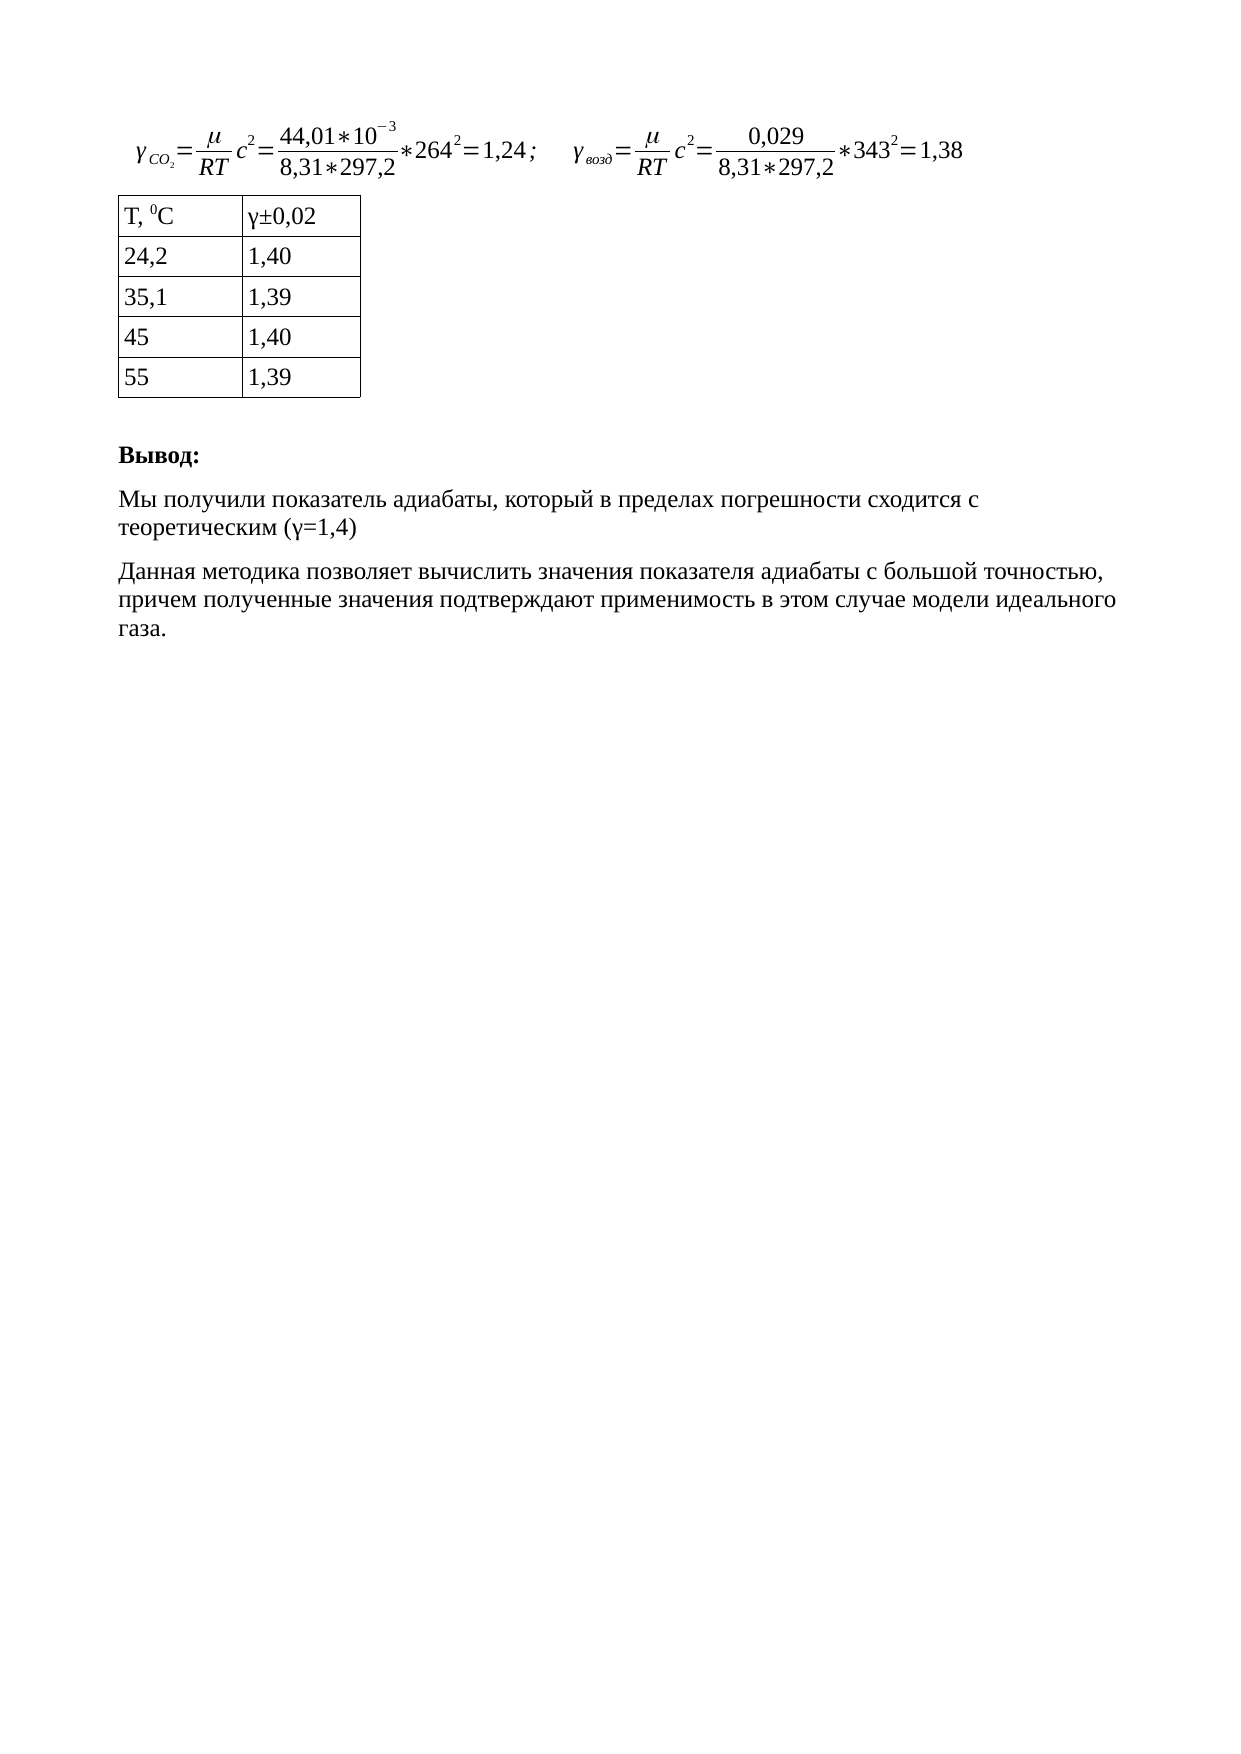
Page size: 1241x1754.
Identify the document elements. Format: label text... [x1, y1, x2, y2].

table_cell 1,39 [243, 358, 360, 397]
table_cell 1,40 [243, 237, 360, 276]
table_cell 1,39 [243, 277, 360, 316]
table_cell 24,2 [119, 237, 242, 276]
text Данная методика позволяет вычислить значения показателя адиабаты с большой точностью, причем полученные значения подтверждают применимость в этом случае модели идеального газа. [118, 556, 1122, 642]
text Вывод: [118, 440, 1122, 469]
table_cell 45 [119, 317, 242, 357]
table_cell 1,40 [243, 317, 360, 357]
table_cell 35,1 [119, 277, 242, 316]
table_header T, 0C [119, 196, 242, 236]
table_header γ±0,02 [243, 196, 360, 236]
text Мы получили показатель адиабаты, который в пределах погрешности сходится с теоретическим (γ=1,4) [118, 484, 1122, 541]
table_cell 55 [119, 358, 242, 397]
